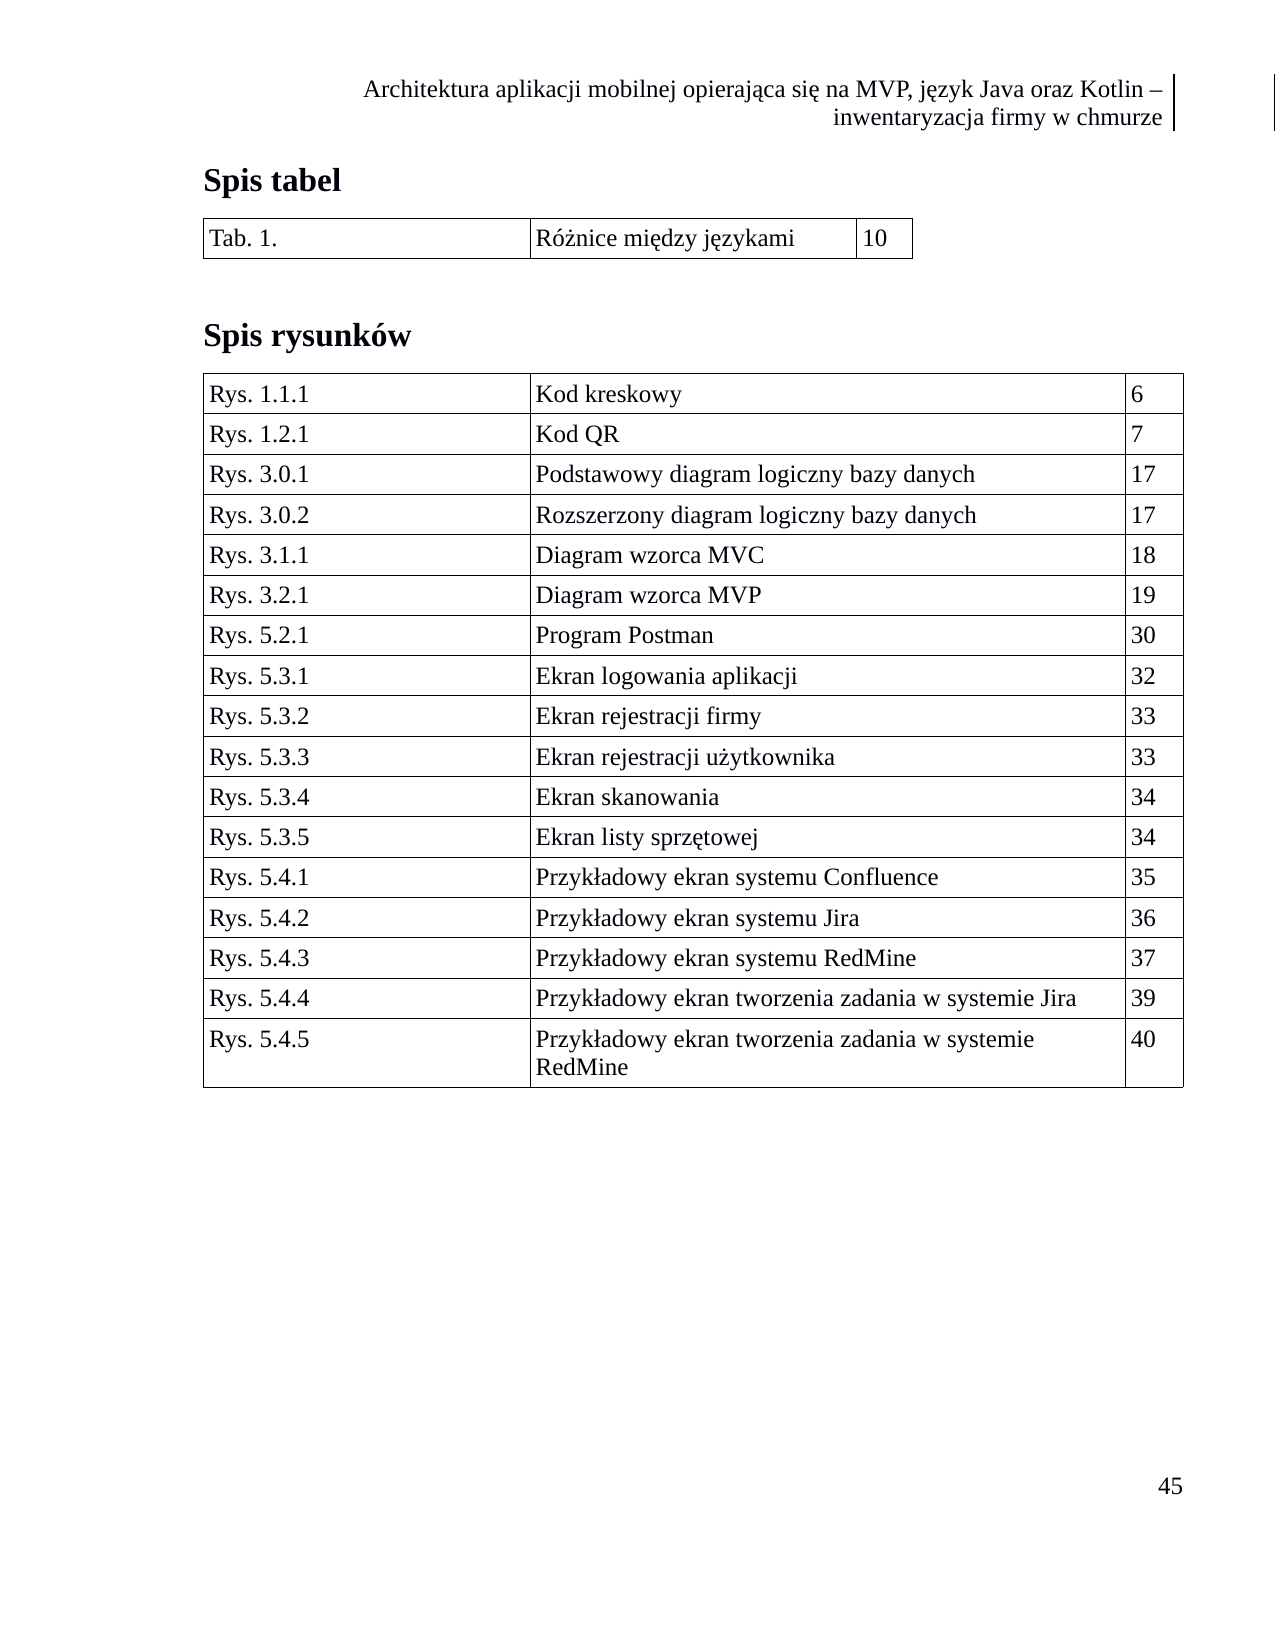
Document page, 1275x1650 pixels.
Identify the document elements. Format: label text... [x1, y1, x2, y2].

table_cell 36 [1126, 898, 1183, 937]
table_cell Rys. 5.4.2 [204, 898, 530, 937]
table_cell 33 [1126, 737, 1183, 776]
table_cell Rys. 5.4.3 [204, 938, 530, 978]
table_cell 32 [1126, 656, 1183, 695]
table_cell Ekran skanowania [531, 777, 1125, 816]
table_cell Podstawowy diagram logiczny bazy danych [531, 455, 1125, 494]
table_cell Ekran rejestracji firmy [531, 696, 1125, 736]
table_cell Rys. 5.4.4 [204, 979, 530, 1018]
table_header Rys. 1.1.1 [204, 374, 530, 413]
table_cell Program Postman [531, 616, 1125, 655]
table_cell Rozszerzony diagram logiczny bazy danych [531, 495, 1125, 534]
text Spis tabel [203, 160, 1183, 198]
table_cell Przykładowy ekran systemu Confluence [531, 858, 1125, 897]
table_cell Rys. 3.2.1 [204, 576, 530, 615]
table_cell 37 [1126, 938, 1183, 978]
table_cell Rys. 3.0.1 [204, 455, 530, 494]
table_cell 33 [1126, 696, 1183, 736]
table_cell Diagram wzorca MVC [531, 535, 1125, 574]
table_cell Rys. 5.2.1 [204, 616, 530, 655]
table_cell 39 [1126, 979, 1183, 1018]
table_cell Ekran listy sprzętowej [531, 817, 1125, 857]
table_cell Rys. 1.2.1 [204, 414, 530, 453]
table_cell 17 [1126, 495, 1183, 534]
table_header 6 [1126, 374, 1183, 413]
table_cell 17 [1126, 455, 1183, 494]
table_cell Ekran rejestracji użytkownika [531, 737, 1125, 776]
table_cell 35 [1126, 858, 1183, 897]
table_cell 19 [1126, 576, 1183, 615]
table_cell 18 [1126, 535, 1183, 574]
table_cell 34 [1126, 817, 1183, 857]
table_cell Diagram wzorca MVP [531, 576, 1125, 615]
table_cell Rys. 5.3.1 [204, 656, 530, 695]
table_cell Przykładowy ekran systemu RedMine [531, 938, 1125, 978]
table_cell 40 [1126, 1019, 1183, 1087]
table_cell 30 [1126, 616, 1183, 655]
table_cell Rys. 3.1.1 [204, 535, 530, 574]
table_cell 34 [1126, 777, 1183, 816]
table_cell Kod QR [531, 414, 1125, 453]
table_cell Rys. 5.3.4 [204, 777, 530, 816]
table_cell Rys. 5.4.5 [204, 1019, 530, 1087]
table_cell 7 [1126, 414, 1183, 453]
table_header Kod kreskowy [531, 374, 1125, 413]
table_cell Rys. 5.3.3 [204, 737, 530, 776]
text Spis rysunków [203, 315, 1183, 354]
table_cell Rys. 5.3.2 [204, 696, 530, 736]
table_cell Przykładowy ekran tworzenia zadania w systemie Jira [531, 979, 1125, 1018]
table_cell Rys. 3.0.2 [204, 495, 530, 534]
table_header 10 [857, 219, 912, 258]
table_cell Rys. 5.4.1 [204, 858, 530, 897]
table_cell Przykładowy ekran tworzenia zadania w systemie RedMine [531, 1019, 1125, 1087]
table_header Różnice między językami [531, 219, 856, 258]
table_header Tab. 1. [204, 219, 530, 258]
table_cell Przykładowy ekran systemu Jira [531, 898, 1125, 937]
table_cell Rys. 5.3.5 [204, 817, 530, 857]
table_cell Ekran logowania aplikacji [531, 656, 1125, 695]
